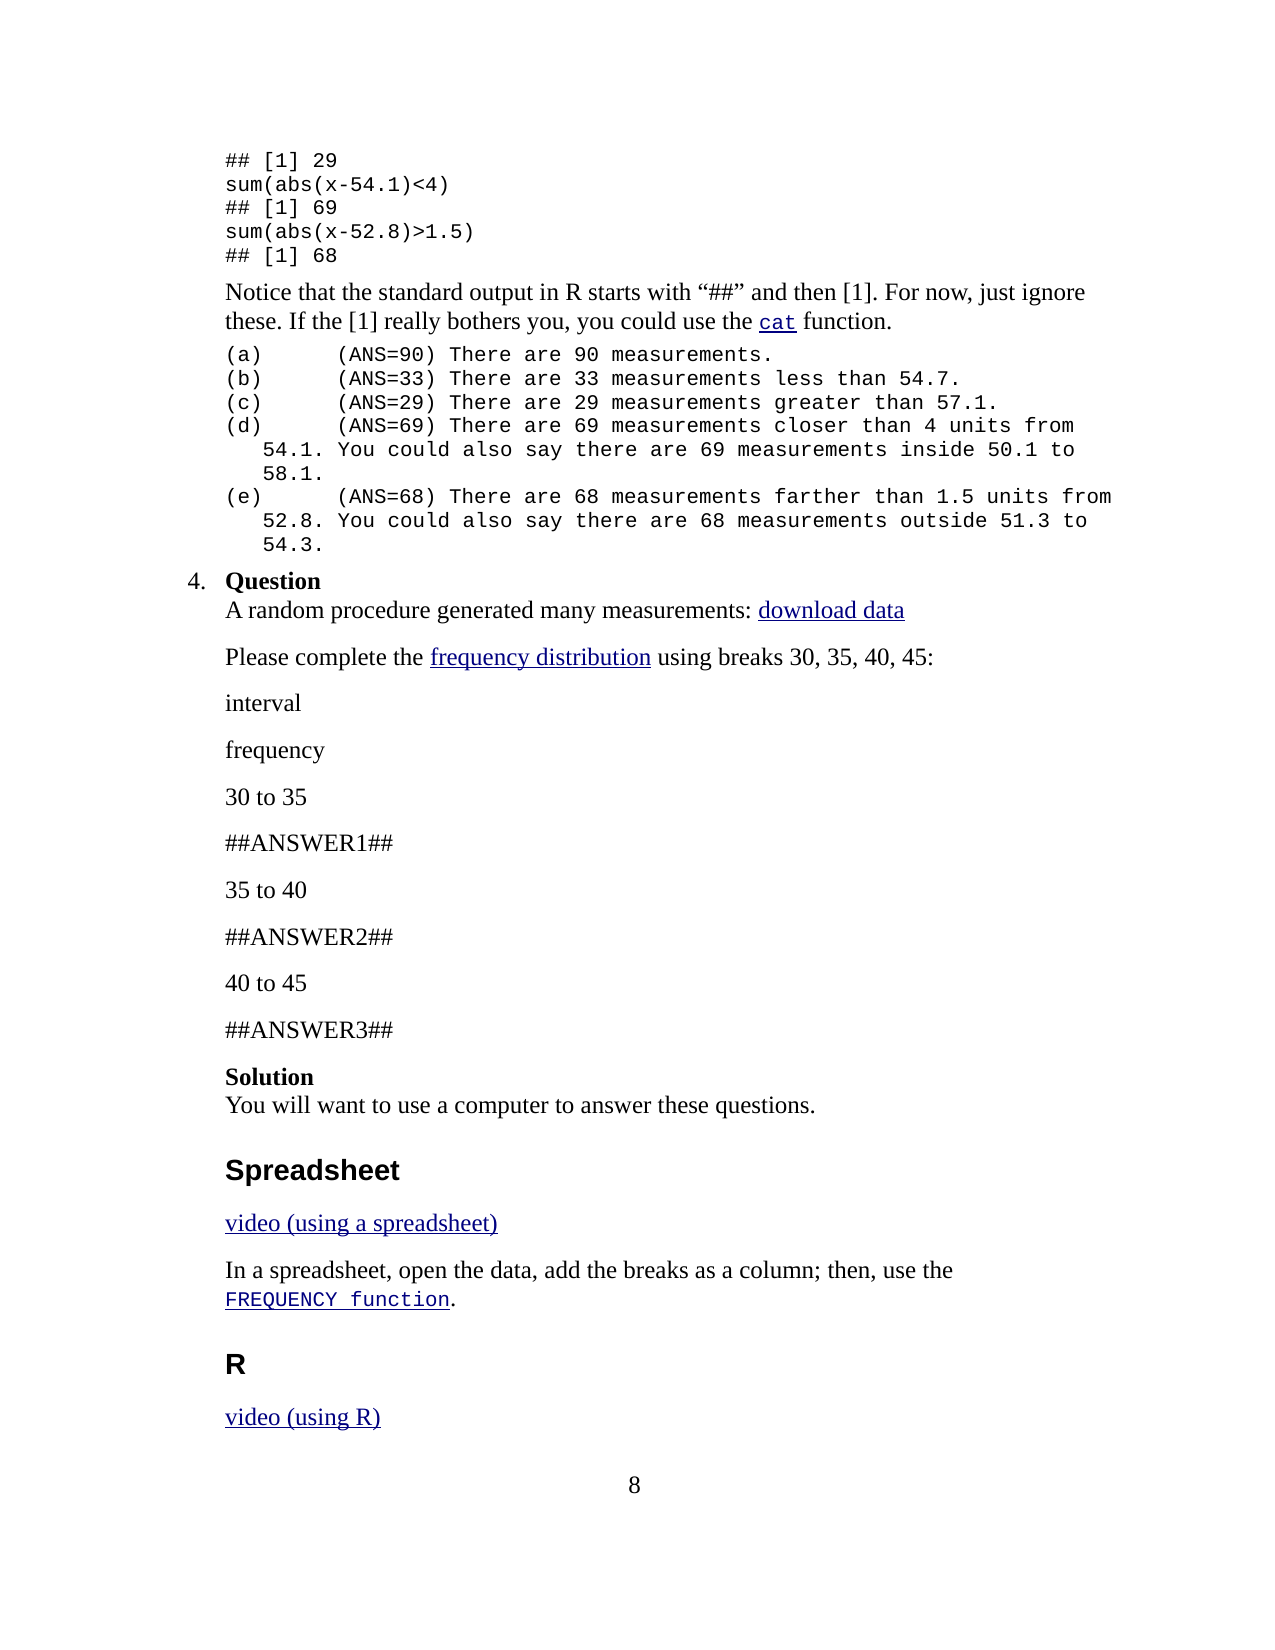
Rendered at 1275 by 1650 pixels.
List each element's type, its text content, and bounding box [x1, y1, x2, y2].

list video (using R) [187, 1402, 1125, 1431]
list Please complete the frequency distribution using breaks 30, 35, 40, 45: [187, 642, 1125, 670]
list Solution You will want to use a computer to answer these questions. [187, 1062, 1125, 1119]
list 40 to 45 [187, 968, 1125, 997]
list (ANS=69) There are 69 measurements closer than 4 units from 54.1. You could also say there are 69 measurements inside 50.1 to 58.1. [225, 415, 1125, 486]
list ## [1] 29 [187, 150, 1125, 174]
list video (using a spreadsheet) [187, 1208, 1125, 1237]
list ## [1] 68 [187, 244, 1125, 268]
list 30 to 35 [187, 782, 1125, 810]
list ##ANSWER3## [187, 1015, 1125, 1044]
list (ANS=29) There are 29 measurements greater than 57.1. [225, 392, 1125, 415]
list sum(abs(x-52.8)>1.5) [187, 221, 1125, 244]
list In a spreadsheet, open the data, add the breaks as a column; then, use the FREQUENCY function. [187, 1255, 1125, 1313]
list 35 to 40 [187, 875, 1125, 904]
list Notice that the standard output in R starts with “##” and then [1]. For now, just ignore these. If the [1] really bothers you, you could use the cat function. [187, 277, 1125, 336]
list Question A random procedure generated many measurements: download data [187, 566, 1125, 624]
subtitle Spreadsheet [187, 1153, 1125, 1187]
list ##ANSWER1## [187, 828, 1125, 857]
list (ANS=33) There are 33 measurements less than 54.7. [225, 368, 1125, 392]
list sum(abs(x-54.1)<4) [187, 174, 1125, 197]
list ##ANSWER2## [187, 922, 1125, 950]
subtitle R [187, 1347, 1125, 1381]
list ## [1] 69 [187, 197, 1125, 221]
list (ANS=68) There are 68 measurements farther than 1.5 units from 52.8. You could also say there are 68 measurements outside 51.3 to 54.3. [225, 486, 1125, 557]
list (ANS=90) There are 90 measurements. [225, 344, 1125, 368]
list interval [187, 688, 1125, 717]
list frequency [187, 735, 1125, 764]
